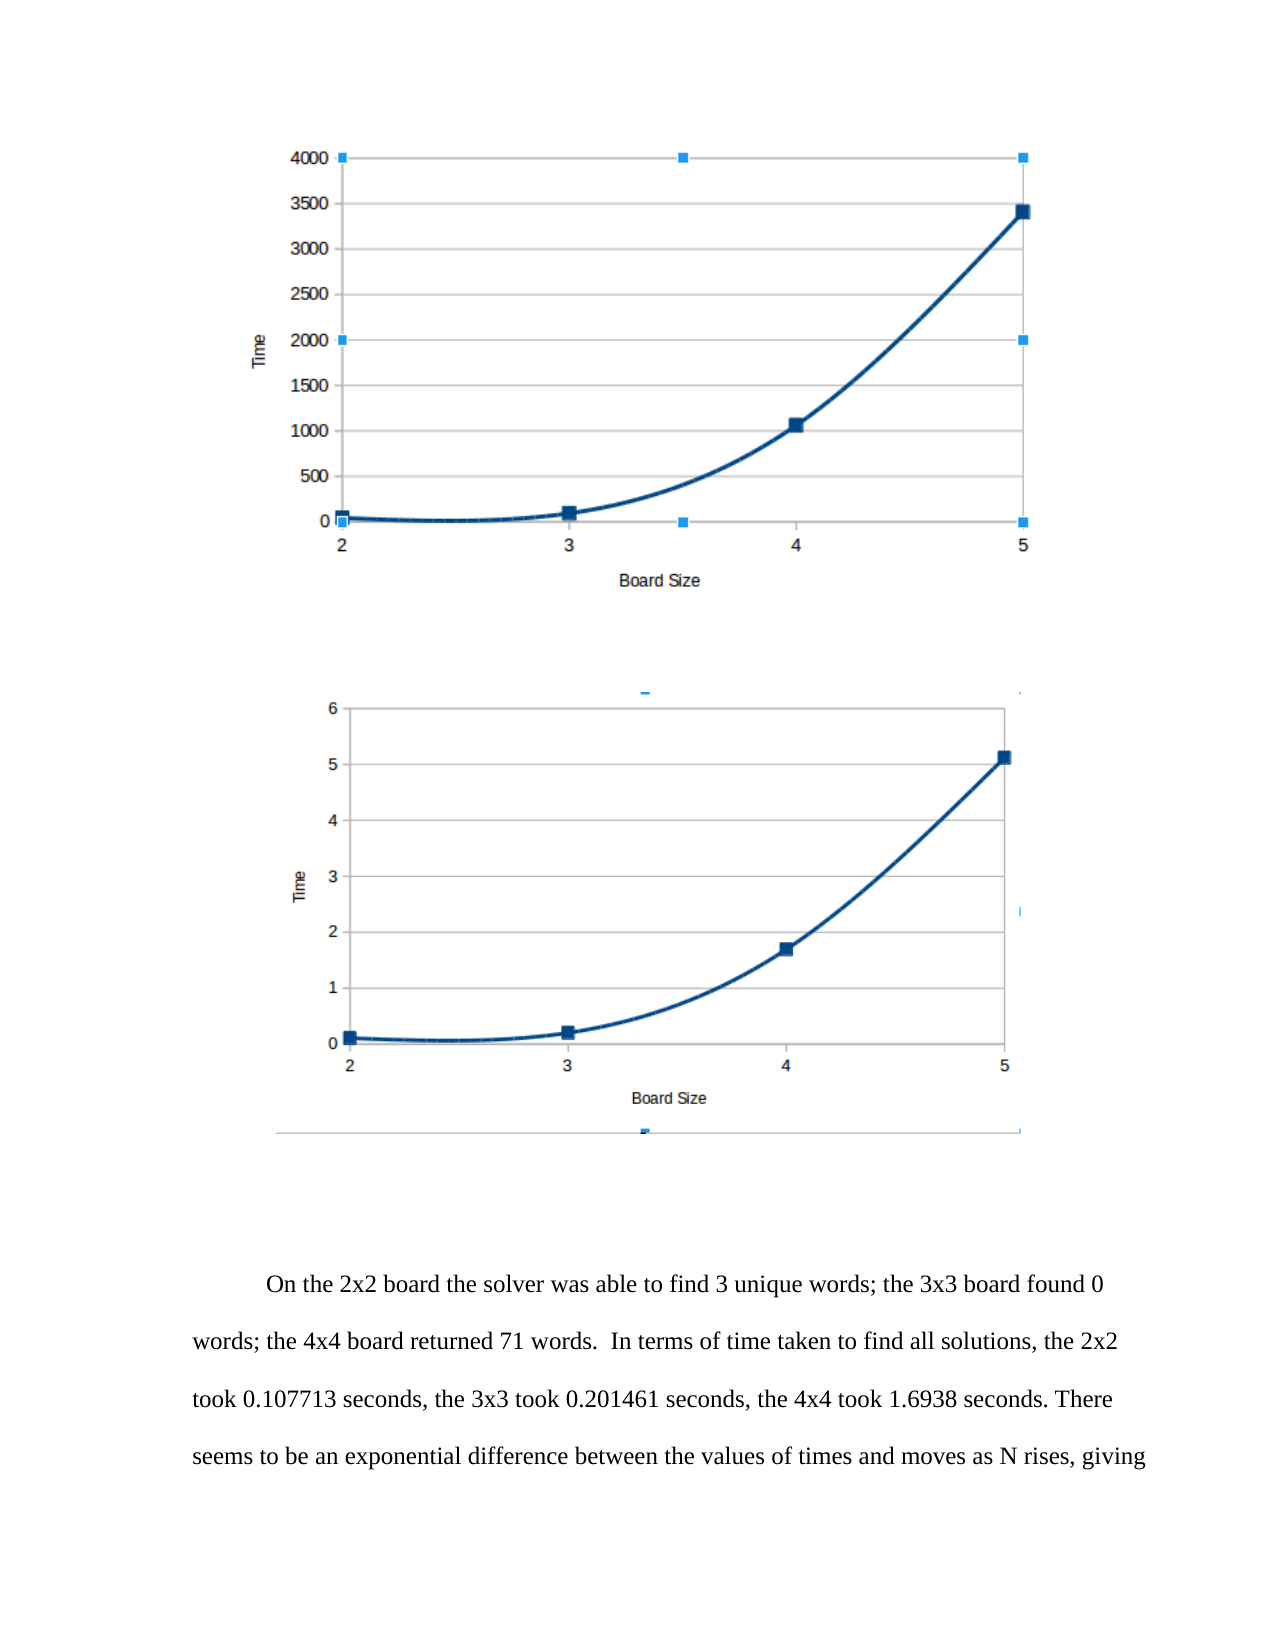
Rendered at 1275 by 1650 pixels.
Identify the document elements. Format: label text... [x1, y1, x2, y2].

picture [275, 692, 1021, 1134]
picture [234, 146, 1041, 608]
text On the 2x2 board the solver was able to find 3 unique words; the 3x3 board found 0 words; the 4x4 board returned 71 words. In terms of time taken to find all solutions, the 2x2 took 0.107713 seconds, the 3x3 took 0.201461 seconds, the 4x4 took 1.6938 seconds. There seems to be an exponential difference between the values of times and moves as N rises, giving [192, 1269, 1157, 1470]
